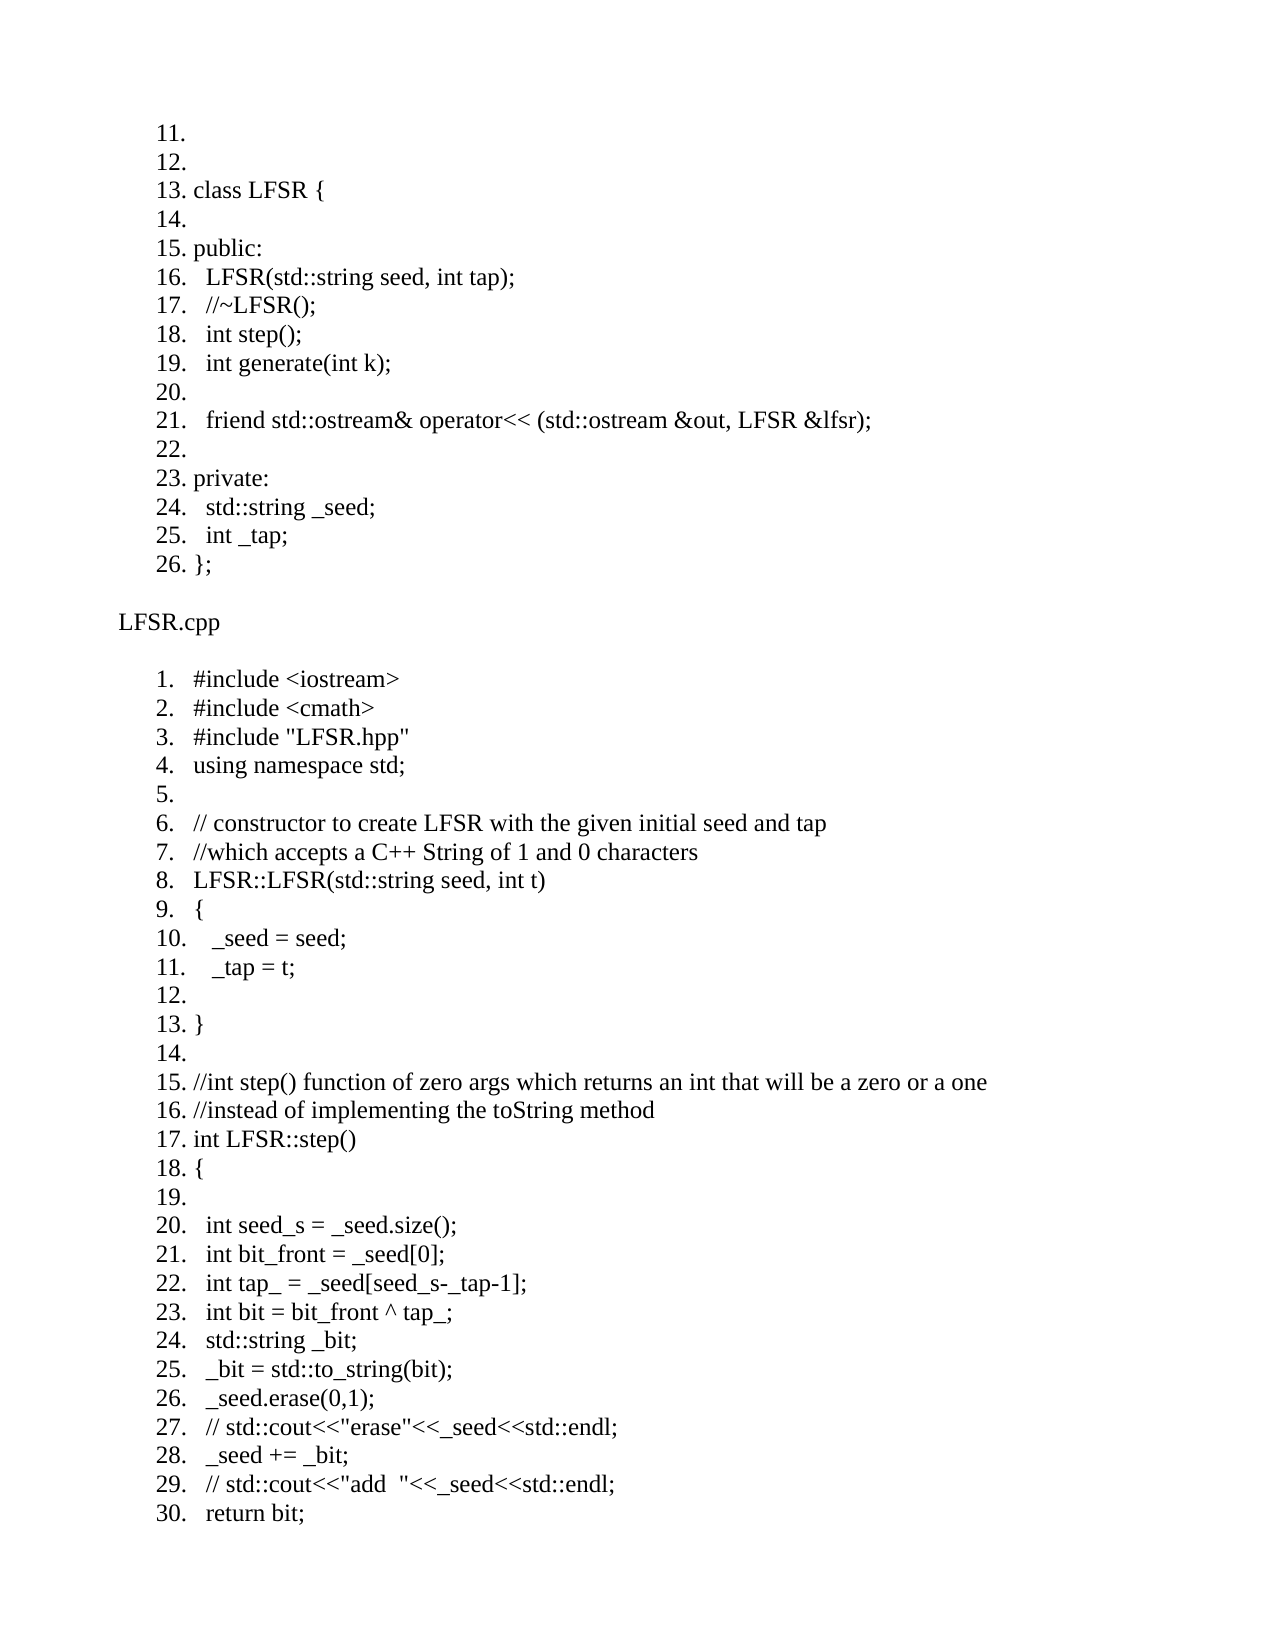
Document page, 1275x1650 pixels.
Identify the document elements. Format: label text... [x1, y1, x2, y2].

list int _tap; [156, 521, 1157, 549]
list using namespace std; [156, 751, 1157, 779]
list //instead of implementing the toString method [156, 1096, 1157, 1124]
list int bit_front = _seed[0]; [156, 1239, 1157, 1268]
list int generate(int k); [156, 348, 1157, 377]
list #include <cmath> [156, 693, 1157, 722]
list //int step() function of zero args which returns an int that will be a zero or a one [156, 1067, 1157, 1096]
list _tap = t; [156, 952, 1157, 981]
list LFSR(std::string seed, int tap); [156, 262, 1157, 291]
list private: [156, 463, 1157, 492]
list LFSR::LFSR(std::string seed, int t) [156, 866, 1157, 894]
list _bit = std::to_string(bit); [156, 1354, 1157, 1383]
list int seed_s = _seed.size(); [156, 1211, 1157, 1239]
list { [156, 1153, 1157, 1182]
list // constructor to create LFSR with the given initial seed and tap [156, 808, 1157, 837]
list int step(); [156, 319, 1157, 348]
list // std::cout<<"erase"<<_seed<<std::endl; [156, 1412, 1157, 1441]
list //which accepts a C++ String of 1 and 0 characters [156, 837, 1157, 866]
list std::string _seed; [156, 492, 1157, 521]
list int tap_ = _seed[seed_s-_tap-1]; [156, 1268, 1157, 1297]
list }; [156, 549, 1157, 578]
list //~LFSR(); [156, 291, 1157, 319]
list friend std::ostream& operator<< (std::ostream &out, LFSR &lfsr); [156, 406, 1157, 434]
list _seed = seed; [156, 923, 1157, 952]
list _seed.erase(0,1); [156, 1383, 1157, 1412]
list return bit; [156, 1498, 1157, 1527]
list int LFSR::step() [156, 1124, 1157, 1153]
list } [156, 1009, 1157, 1038]
list { [156, 894, 1157, 923]
list public: [156, 233, 1157, 262]
list _seed += _bit; [156, 1441, 1157, 1469]
list int bit = bit_front ^ tap_; [156, 1297, 1157, 1326]
list std::string _bit; [156, 1326, 1157, 1354]
list class LFSR { [156, 176, 1157, 204]
list #include <iostream> [156, 664, 1157, 693]
list // std::cout<<"add "<<_seed<<std::endl; [156, 1469, 1157, 1498]
list #include "LFSR.hpp" [156, 722, 1157, 751]
text LFSR.cpp [118, 607, 1157, 636]
